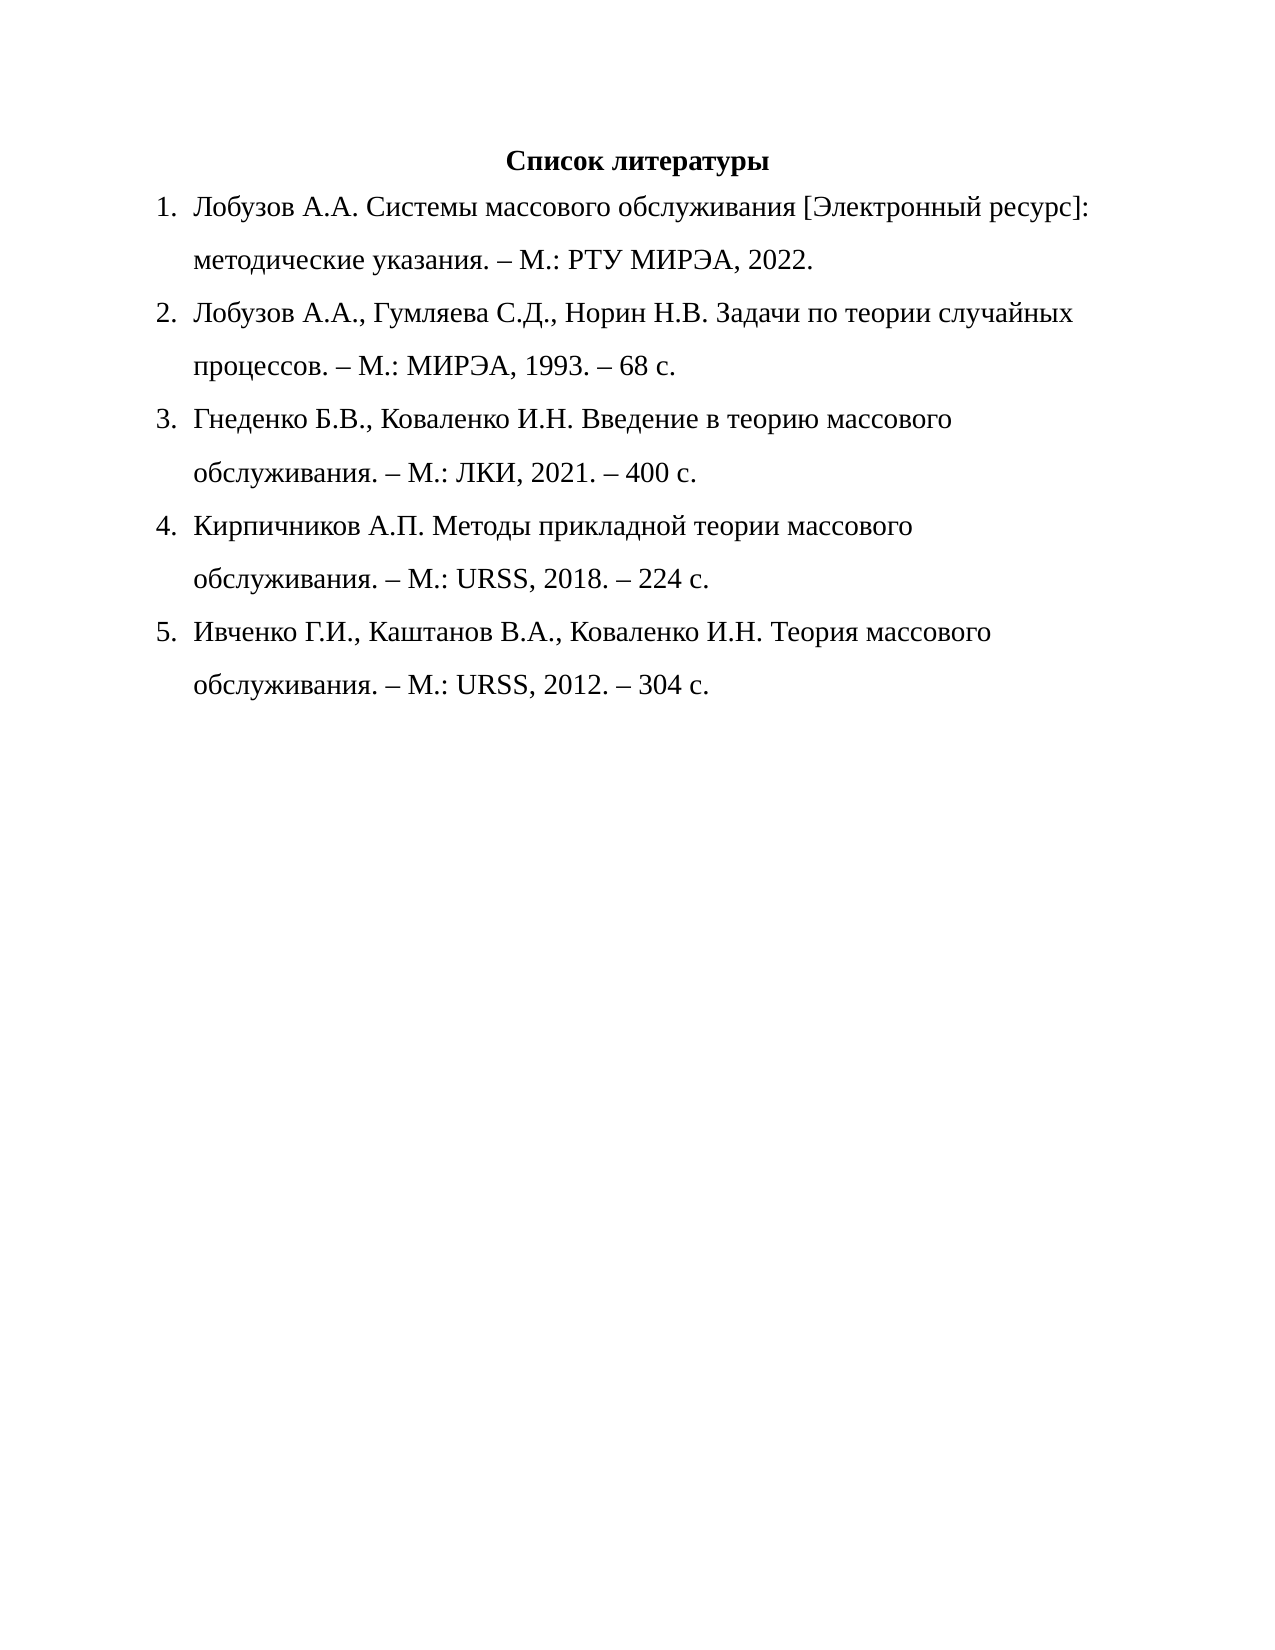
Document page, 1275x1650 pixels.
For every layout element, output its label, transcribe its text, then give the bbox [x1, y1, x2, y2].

list Лобузов А.А., Гумляева С.Д., Норин Н.В. Задачи по теории случайных [156, 295, 1157, 329]
list обслуживания. – М.: URSS, 2012. – 304 с. [156, 667, 1157, 701]
list процессов. – М.: МИРЭА, 1993. – 68 с. [156, 348, 1157, 382]
list Ивченко Г.И., Каштанов В.А., Коваленко И.Н. Теория массового [156, 614, 1157, 648]
list обслуживания. – М.: URSS, 2018. – 224 с. [156, 561, 1157, 594]
list Кирпичников А.П. Методы прикладной теории массового [156, 508, 1157, 541]
list Лобузов А.А. Системы массового обслуживания [Электронный ресурс]: [156, 189, 1157, 223]
list Гнеденко Б.В., Коваленко И.Н. Введение в теорию массового [156, 402, 1157, 435]
list обслуживания. – М.: ЛКИ, 2021. – 400 с. [156, 455, 1157, 488]
list методические указания. – М.: РТУ МИРЭА, 2022. [156, 242, 1157, 276]
subtitle Список литературы [118, 143, 1157, 177]
